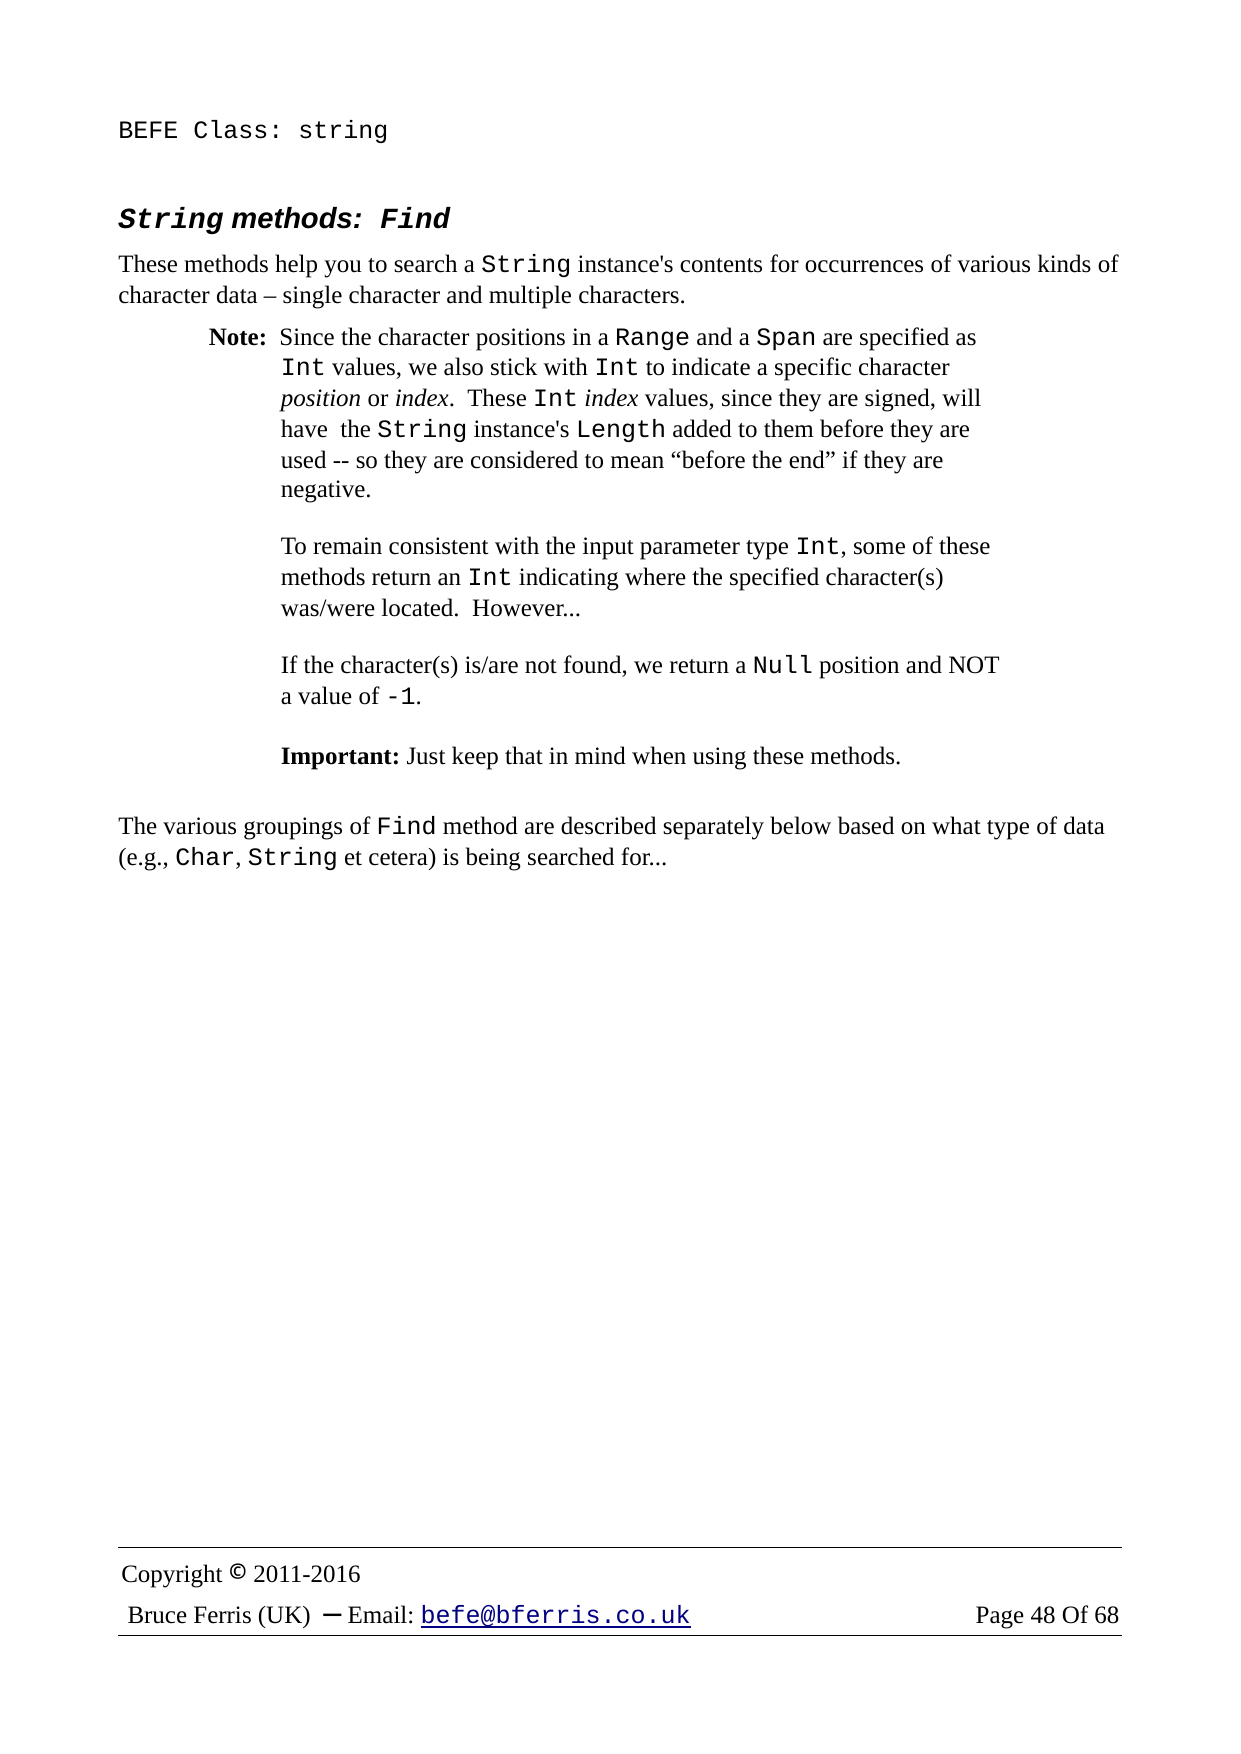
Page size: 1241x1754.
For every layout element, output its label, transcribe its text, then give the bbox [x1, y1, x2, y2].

text These methods help you to search a String instance's contents for occurrences of various kinds of character data – single character and multiple characters. [118, 249, 1122, 309]
text The various groupings of Find method are described separately below based on what type of data (e.g., Char, String et cetera) is being searched for... [118, 811, 1122, 872]
subtitle String methods: Find [118, 201, 1122, 237]
text Note: Since the character positions in a Range and a Span are specified as Int values, we also stick with Int to indicate a specific character position or index. These Int index values, since they are signed, will have the String instance's Length added to them before they are used -- so they are considered to mean “before the end” if they are negative. To remain consistent with the input parameter type Int, some of these methods return an Int indicating where the specified character(s) was/were located. However... If the character(s) is/are not found, we return a Null position and NOT a value of -1. Important: Just keep that in mind when using these methods. [209, 322, 1002, 798]
